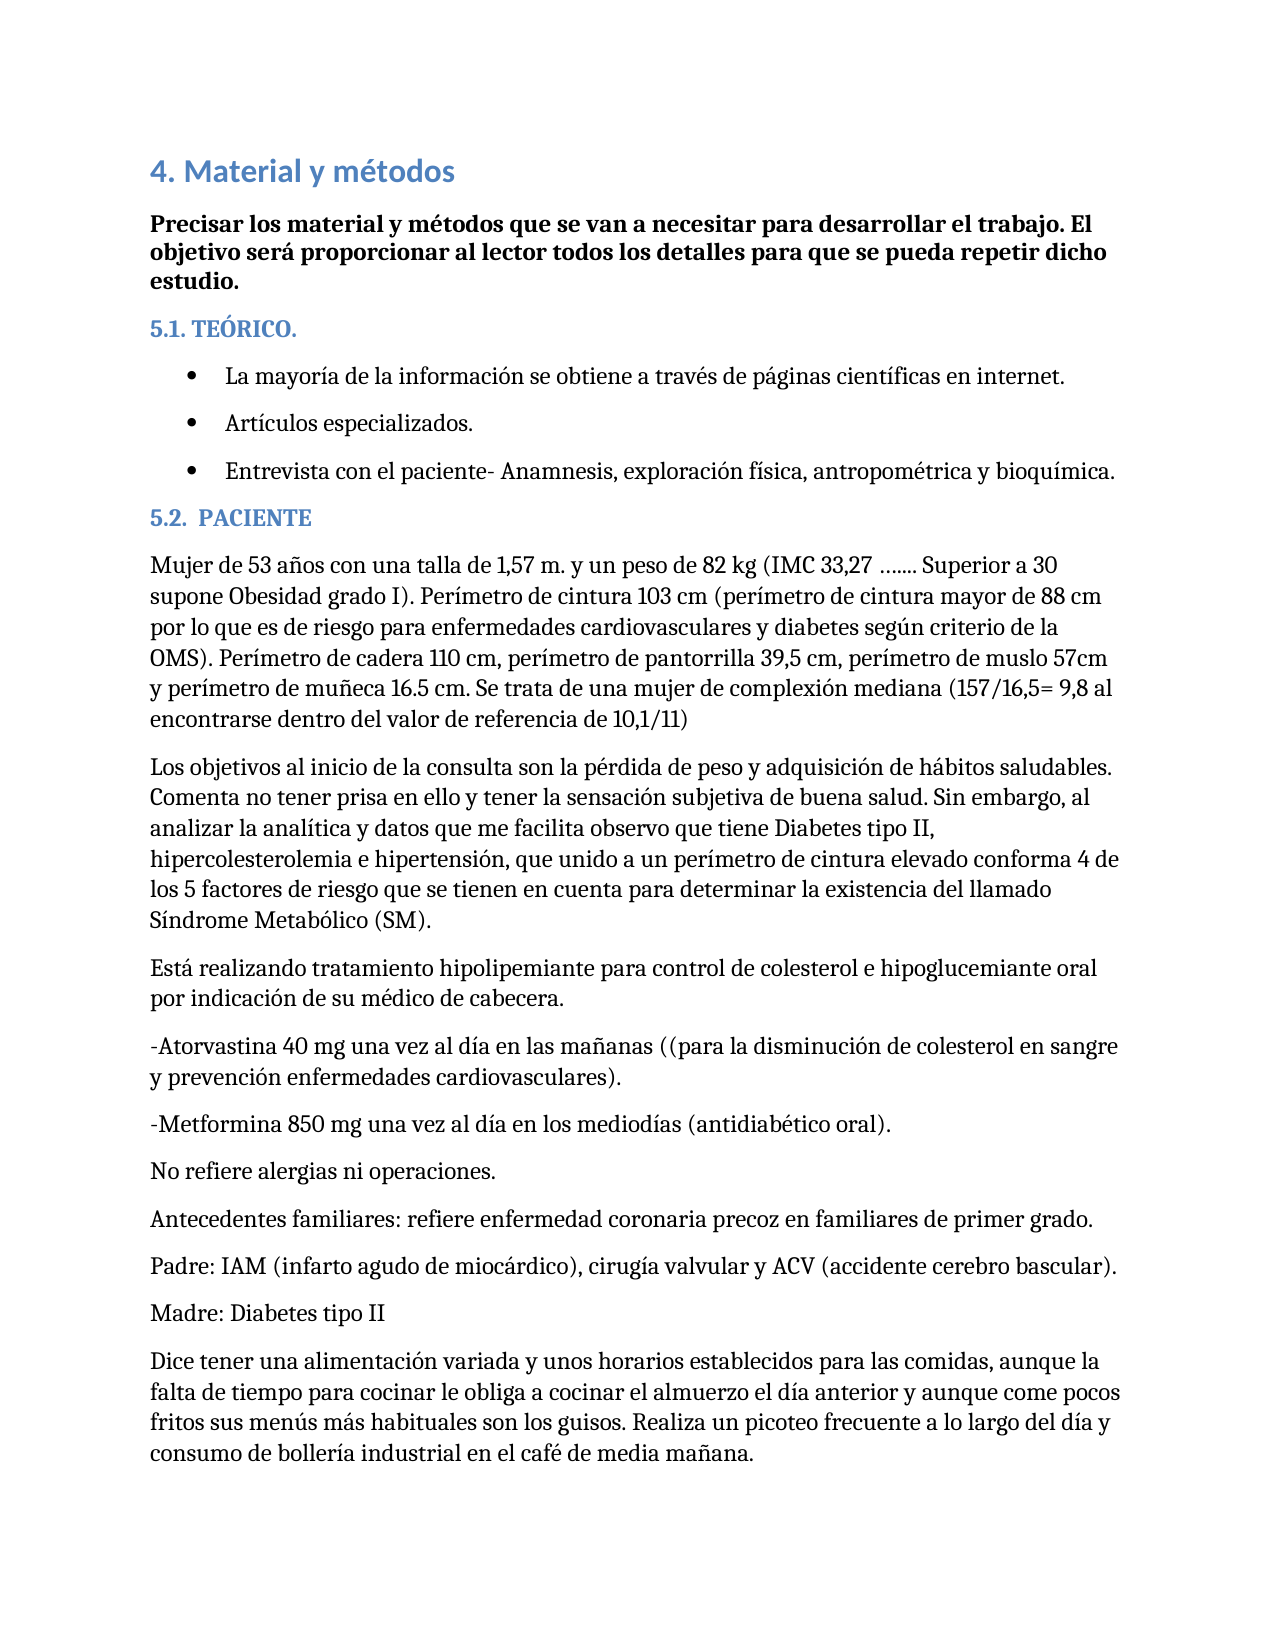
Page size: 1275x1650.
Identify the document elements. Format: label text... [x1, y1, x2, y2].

text -Atorvastina 40 mg una vez al día en las mañanas ((para la disminución de colesterol en sangre y prevención enfermedades cardiovasculares). [150, 1032, 1125, 1091]
list Entrevista con el paciente- Anamnesis, exploración física, antropométrica y bioquímica. [187, 457, 1125, 485]
text Padre: IAM (infarto agudo de miocárdico), cirugía valvular y ACV (accidente cerebro bascular). [150, 1252, 1125, 1281]
list La mayoría de la información se obtiene a través de páginas científicas en internet. [187, 362, 1125, 391]
text 5.1. TEÓRICO. [150, 314, 1125, 343]
text Los objetivos al inicio de la consulta son la pérdida de peso y adquisición de hábitos saludables. Comenta no tener prisa en ello y tener la sensación subjetiva de buena salud. Sin embargo, al analizar la analítica y datos que me facilita observo que tiene Diabetes tipo II, hipercolesterolemia e hipertensión, que unido a un perímetro de cintura elevado conforma 4 de los 5 factores de riesgo que se tienen en cuenta para determinar la existencia del llamado Síndrome Metabólico (SM). [150, 752, 1125, 935]
text Dice tener una alimentación variada y unos horarios establecidos para las comidas, aunque la falta de tiempo para cocinar le obliga a cocinar el almuerzo el día anterior y aunque come pocos fritos sus menús más habituales son los guisos. Realiza un picoteo frecuente a lo largo del día y consumo de bollería industrial en el café de media mañana. [150, 1347, 1125, 1468]
text Madre: Diabetes tipo II [150, 1299, 1125, 1328]
text Antecedentes familiares: refiere enfermedad coronaria precoz en familiares de primer grado. [150, 1204, 1125, 1233]
text No refiere alergias ni operaciones. [150, 1157, 1125, 1186]
list Artículos especializados. [187, 409, 1125, 438]
text Está realizando tratamiento hipolipemiante para control de colesterol e hipoglucemiante oral por indicación de su médico de cabecera. [150, 953, 1125, 1013]
text Mujer de 53 años con una talla de 1,57 m. y un peso de 82 kg (IMC 33,27 ….... Superior a 30 supone Obesidad grado I). Perímetro de cintura 103 cm (perímetro de cintura mayor de 88 cm por lo que es de riesgo para enfermedades cardiovasculares y diabetes según criterio de la OMS). Perímetro de cadera 110 cm, perímetro de pantorrilla 39,5 cm, perímetro de muslo 57cm y perímetro de muñeca 16.5 cm. Se trata de una mujer de complexión mediana (157/16,5= 9,8 al encontrarse dentro del valor de referencia de 10,1/11) [150, 551, 1125, 734]
text Precisar los material y métodos que se van a necesitar para desarrollar el trabajo. El objetivo será proporcionar al lector todos los detalles para que se pueda repetir dicho estudio. [150, 209, 1125, 296]
text 5.2. PACIENTE [150, 504, 1125, 533]
subtitle 4. Material y métodos [150, 150, 1125, 191]
text -Metformina 850 mg una vez al día en los mediodías (antidiabético oral). [150, 1110, 1125, 1138]
